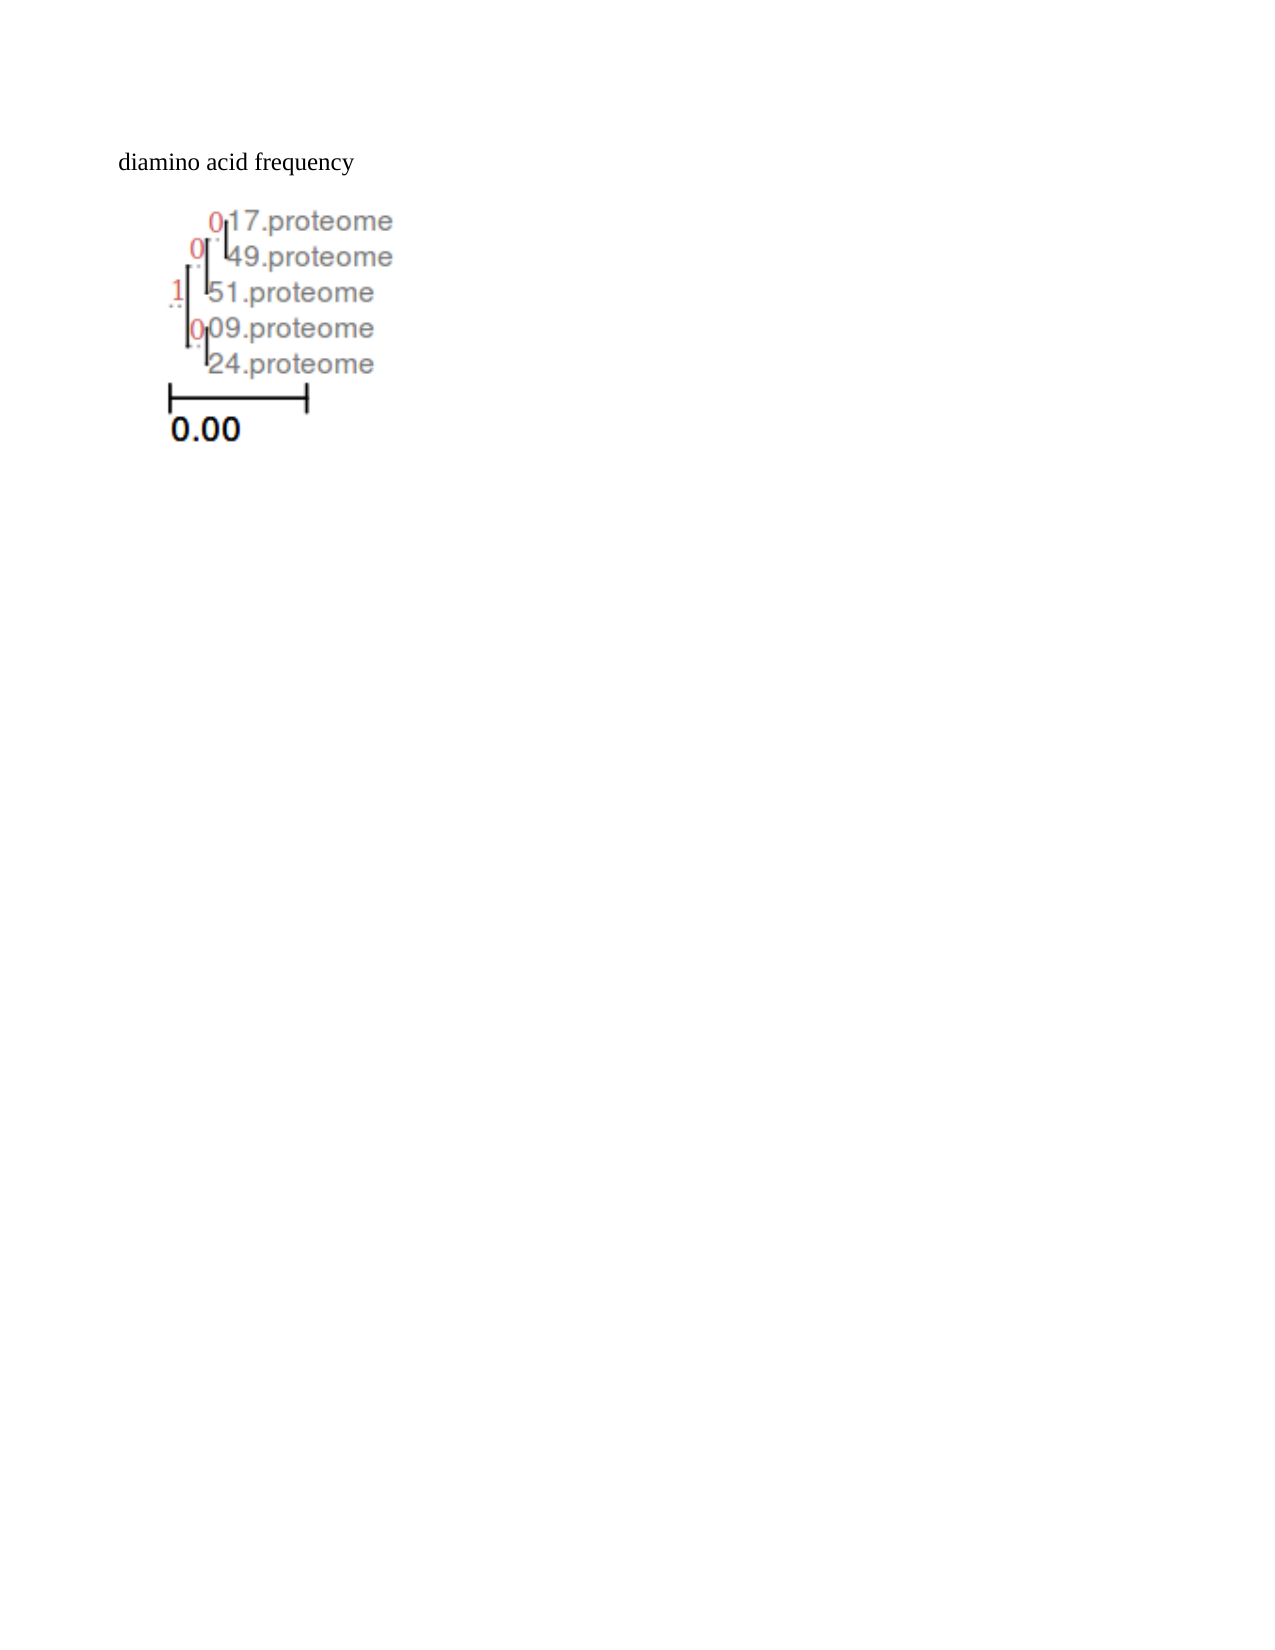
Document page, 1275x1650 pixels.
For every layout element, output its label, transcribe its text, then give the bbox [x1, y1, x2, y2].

text diamino acid frequency [118, 147, 1157, 176]
picture [226, 341, 355, 455]
